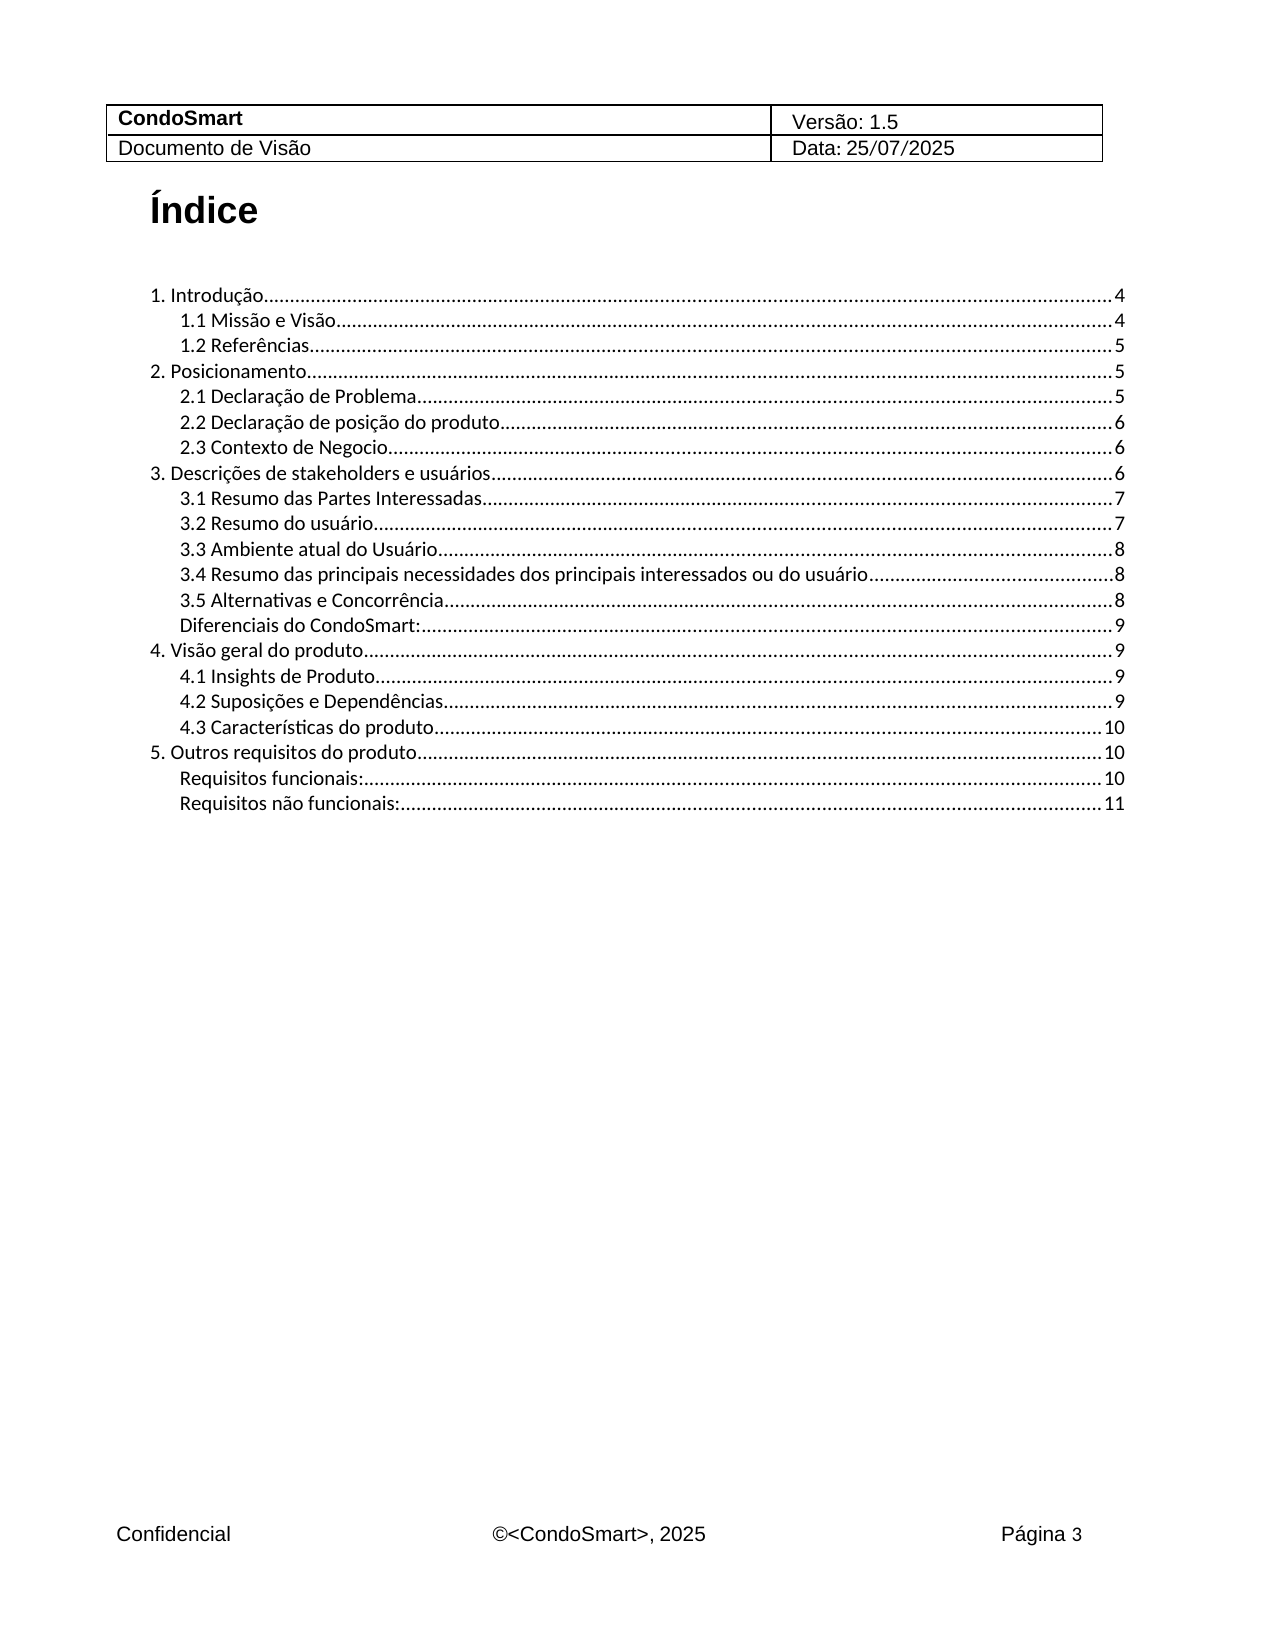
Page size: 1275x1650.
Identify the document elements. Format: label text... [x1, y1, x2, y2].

text 4.1 Insights de Produto 9 [179, 663, 1125, 688]
text Diferenciais do CondoSmart: 9 [179, 612, 1125, 638]
text 2.3 Contexto de Negocio 6 [179, 434, 1125, 460]
text 3.1 Resumo das Partes Interessadas 7 [179, 485, 1125, 511]
text 3.3 Ambiente atual do Usuário 8 [179, 536, 1125, 561]
text 3.2 Resumo do usuário 7 [179, 511, 1125, 536]
text 3.5 Alternativas e Concorrência 8 [179, 587, 1125, 612]
text Requisitos não funcionais: 11 [179, 790, 1125, 816]
text 5. Outros requisitos do produto 10 [150, 739, 1125, 765]
text 4.2 Suposições e Dependências 9 [179, 688, 1125, 714]
text 2. Posicionamento 5 [150, 358, 1125, 383]
text Requisitos funcionais: 10 [179, 765, 1125, 790]
text 2.1 Declaração de Problema 5 [179, 383, 1125, 409]
text 4.3 Características do produto 10 [179, 714, 1125, 739]
text 1. Introdução 4 [150, 282, 1125, 307]
text 2.2 Declaração de posição do produto 6 [179, 409, 1125, 434]
text 1.2 Referências 5 [179, 333, 1125, 358]
text 3.4 Resumo das principais necessidades dos principais interessados ou do usuário 8 [179, 561, 1125, 587]
title Índice [150, 188, 1125, 231]
text 1.1 Missão e Visão 4 [179, 307, 1125, 333]
text 4. Visão geral do produto 9 [150, 638, 1125, 663]
text 3. Descrições de stakeholders e usuários 6 [150, 460, 1125, 485]
